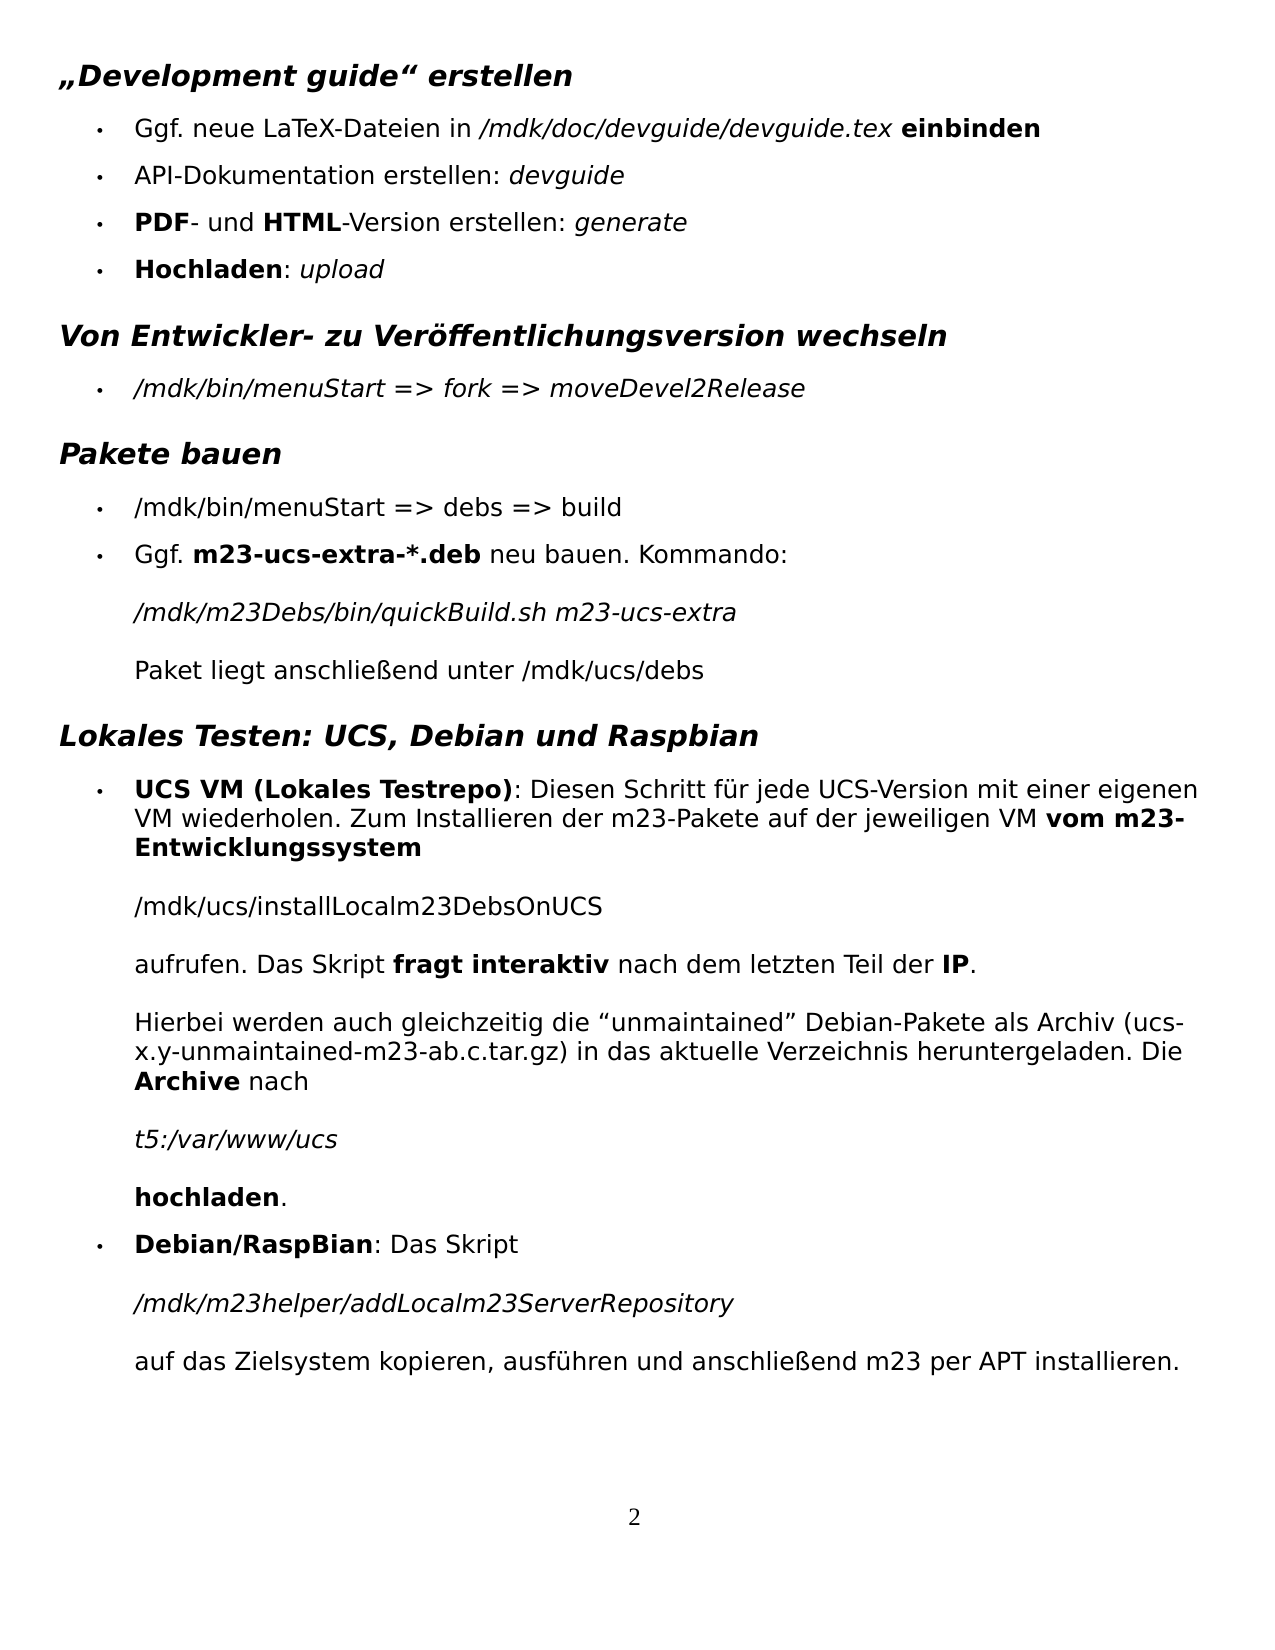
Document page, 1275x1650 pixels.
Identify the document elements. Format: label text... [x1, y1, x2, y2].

list UCS VM (Lokales Testrepo): Diesen Schritt für jede UCS-Version mit einer eigenen VM wiederholen. Zum Installieren der m23-Pakete auf der jeweiligen VM vom m23-Entwicklungssystem /mdk/ucs/installLocalm23DebsOnUCS aufrufen. Das Skript fragt interaktiv nach dem letzten Teil der IP. Hierbei werden auch gleichzeitig die “unmaintained” Debian-Pakete als Archiv (ucs-x.y-unmaintained-m23-ab.c.tar.gz) in das aktuelle Verzeichnis heruntergeladen. Die Archive nach t5:/var/www/ucs hochladen. [97, 775, 1216, 1213]
list Ggf. m23-ucs-extra-*.deb neu bauen. Kommando: /mdk/m23Debs/bin/quickBuild.sh m23-ucs-extra Paket liegt anschließend unter /mdk/ucs/debs [97, 540, 1216, 686]
subtitle Pakete bauen [59, 437, 1216, 471]
list Debian/RaspBian: Das Skript /mdk/m23helper/addLocalm23ServerRepository auf das Zielsystem kopieren, ausführen und anschließend m23 per APT installieren. [97, 1231, 1216, 1376]
list /mdk/bin/menuStart => fork => moveDevel2Release [97, 374, 1216, 403]
list Ggf. neue LaTeX-Dateien in /mdk/doc/devguide/devguide.tex einbinden [97, 114, 1216, 144]
list API-Dokumentation erstellen: devguide [97, 162, 1216, 191]
list /mdk/bin/menuStart => debs => build [97, 493, 1216, 522]
subtitle Von Entwickler- zu Veröffentlichungsversion wechseln [59, 319, 1216, 353]
list PDF- und HTML-Version erstellen: generate [97, 209, 1216, 238]
subtitle „Development guide“ erstellen [59, 59, 1216, 93]
list Hochladen: upload [97, 256, 1216, 285]
subtitle Lokales Testen: UCS, Debian und Raspbian [59, 720, 1216, 754]
